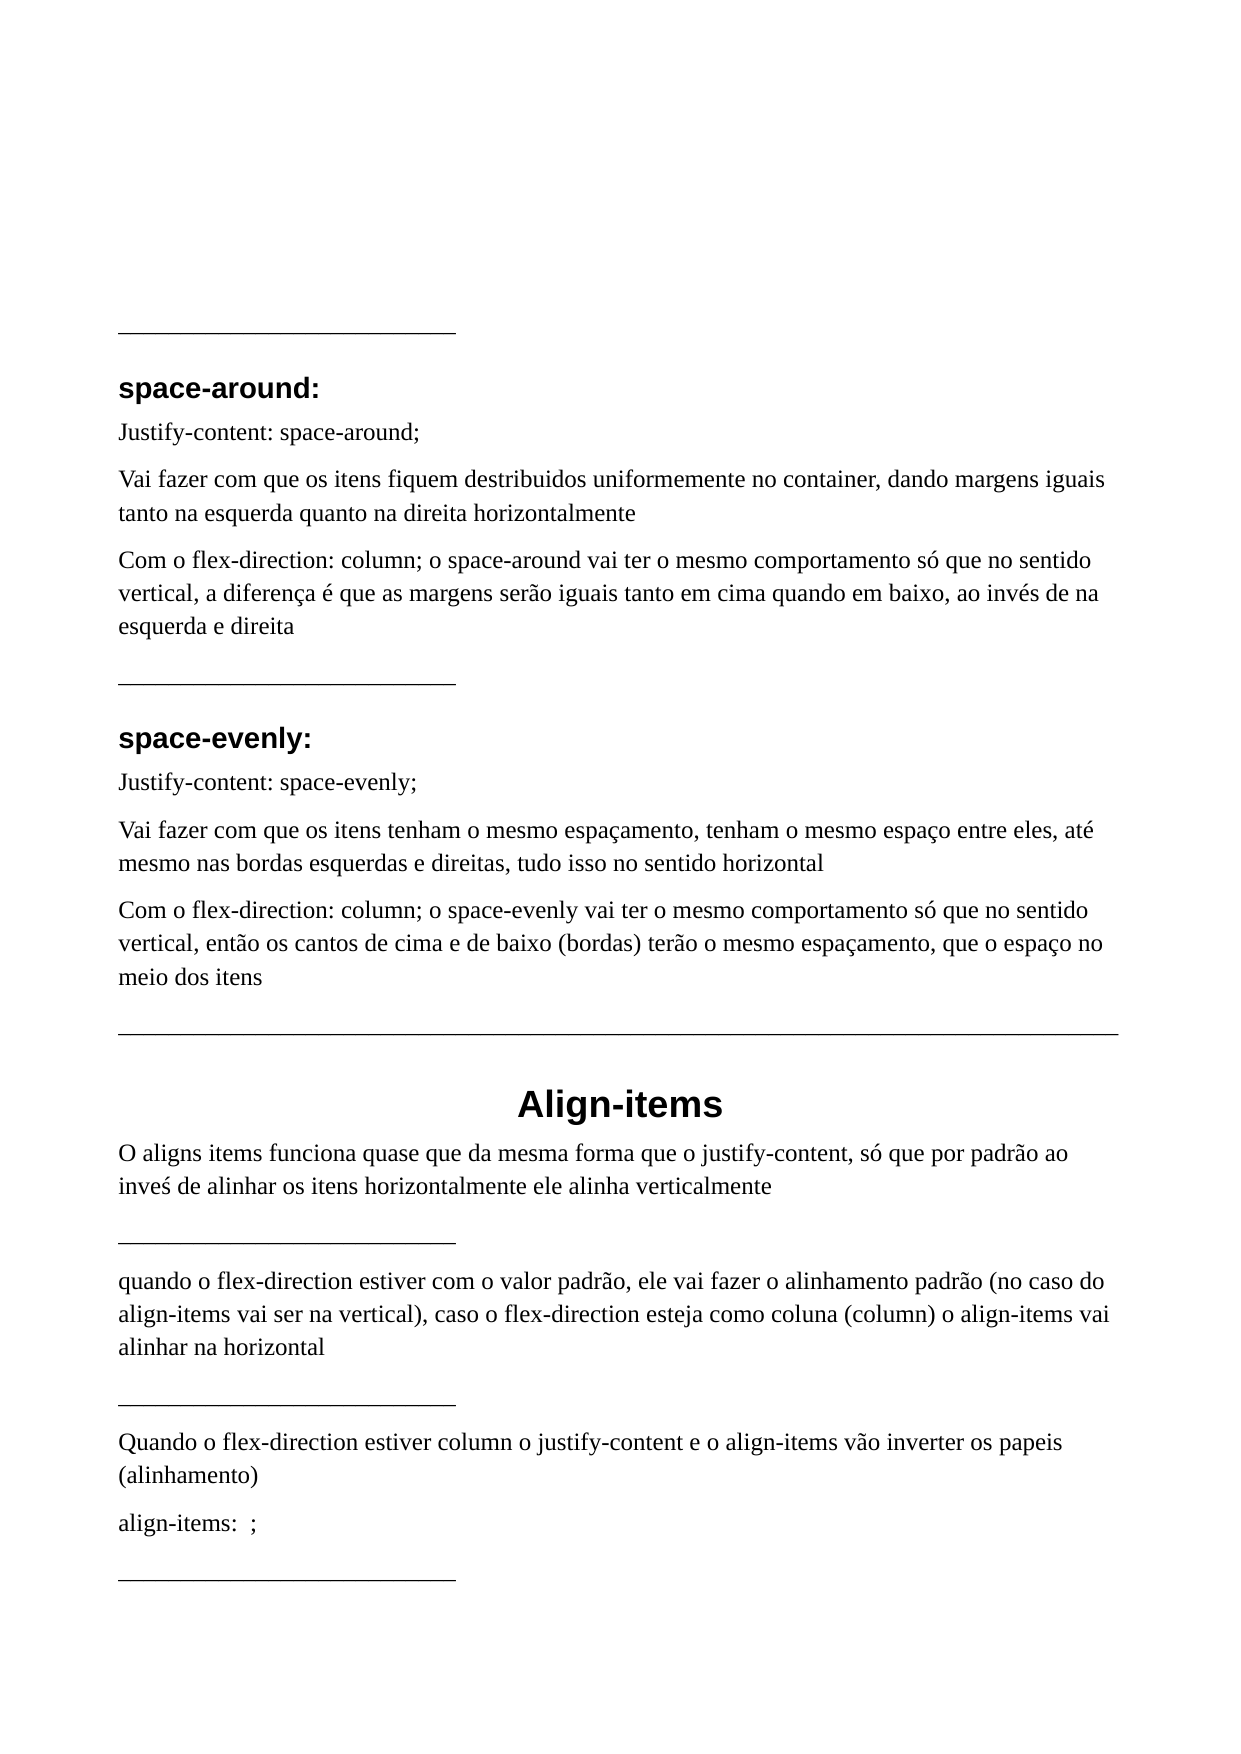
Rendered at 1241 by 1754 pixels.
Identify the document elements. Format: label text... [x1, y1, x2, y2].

text ___________________________ [118, 1556, 1122, 1584]
text Vai fazer com que os itens fiquem destribuidos uniformemente no container, dando margens iguais tanto na esquerda quanto na direita horizontalmente [118, 464, 1122, 526]
text Justify-content: space-evenly; [118, 767, 1122, 796]
text O aligns items funciona quase que da mesma forma que o justify-content, só que por padrão ao inveś de alinhar os itens horizontalmente ele alinha verticalmente [118, 1138, 1122, 1200]
text Com o flex-direction: column; o space-around vai ter o mesmo comportamento só que no sentido vertical, a diferença é que as margens serão iguais tanto em cima quando em baixo, ao invés de na esquerda e direita [118, 545, 1122, 640]
subtitle space-around: [118, 371, 1122, 404]
text Vai fazer com que os itens tenham o mesmo espaçamento, tenham o mesmo espaço entre eles, até mesmo nas bordas esquerdas e direitas, tudo isso no sentido horizontal [118, 815, 1122, 877]
subtitle space-evenly: [118, 721, 1122, 755]
text Com o flex-direction: column; o space-evenly vai ter o mesmo comportamento só que no sentido vertical, então os cantos de cima e de baixo (bordas) terão o mesmo espaçamento, que o espaço no meio dos itens [118, 896, 1122, 990]
text Justify-content: space-around; [118, 417, 1122, 446]
text ________________________________________________________________________________ [118, 1009, 1122, 1038]
text ___________________________ [118, 1380, 1122, 1408]
text ___________________________ [118, 308, 1122, 337]
text align-items: ; [118, 1508, 1122, 1537]
text ___________________________ [118, 1218, 1122, 1247]
text ___________________________ [118, 659, 1122, 688]
text Quando o flex-direction estiver column o justify-content e o align-items vão inverter os papeis (alinhamento) [118, 1427, 1122, 1489]
subtitle Align-items [118, 1082, 1122, 1125]
text quando o flex-direction estiver com o valor padrão, ele vai fazer o alinhamento padrão (no caso do align-items vai ser na vertical), caso o flex-direction esteja como coluna (column) o align-items vai alinhar na horizontal [118, 1266, 1122, 1361]
